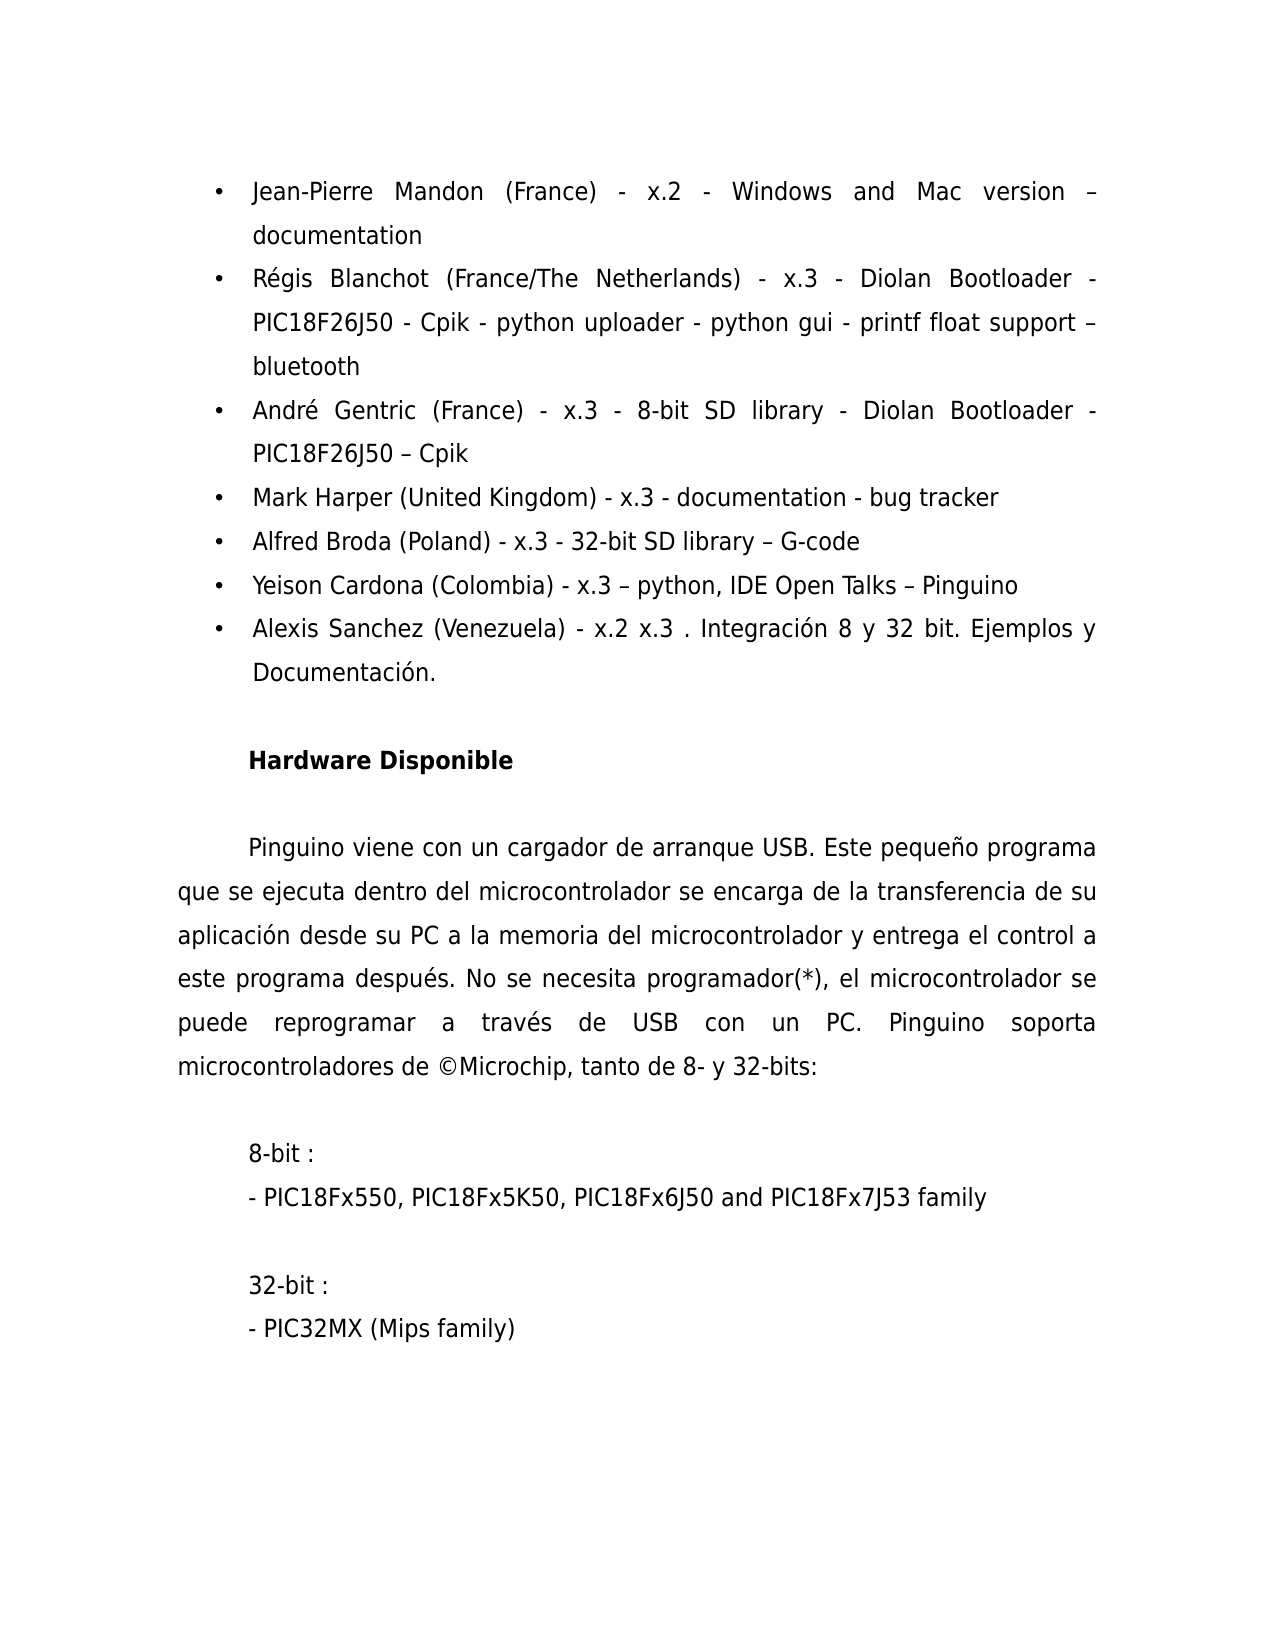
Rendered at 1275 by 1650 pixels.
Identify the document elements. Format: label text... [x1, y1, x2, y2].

text - PIC32MX (Mips family) [177, 1315, 1098, 1344]
list Jean-Pierre Mandon (France) - x.2 - Windows and Mac version – documentation [215, 177, 1098, 250]
list Yeison Cardona (Colombia) - x.3 – python, IDE Open Talks – Pinguino [215, 571, 1098, 600]
list Régis Blanchot (France/The Netherlands) - x.3 - Diolan Bootloader - PIC18F26J50 - Cpik - python uploader - python gui - printf float support – bluetooth [215, 265, 1098, 381]
text 32-bit : [177, 1271, 1098, 1300]
text Hardware Disponible [177, 746, 1098, 775]
list Alexis Sanchez (Venezuela) - x.2 x.3 . Integración 8 y 32 bit. Ejemplos y Documentación. [215, 615, 1098, 688]
text - PIC18Fx550, PIC18Fx5K50, PIC18Fx6J50 and PIC18Fx7J53 family [177, 1183, 1098, 1213]
list Alfred Broda (Poland) - x.3 - 32-bit SD library – G-code [215, 527, 1098, 556]
list André Gentric (France) - x.3 - 8-bit SD library - Diolan Bootloader - PIC18F26J50 – Cpik [215, 396, 1098, 469]
text Pinguino viene con un cargador de arranque USB. Este pequeño programa que se ejecuta dentro del microcontrolador se encarga de la transferencia de su aplicación desde su PC a la memoria del microcontrolador y entrega el control a este programa después. No se necesita programador(*), el microcontrolador se puede reprogramar a través de USB con un PC. Pinguino soporta microcontroladores de ©Microchip, tanto de 8- y 32-bits: [177, 833, 1098, 1081]
list Mark Harper (United Kingdom) - x.3 - documentation - bug tracker [215, 483, 1098, 513]
text 8-bit : [177, 1140, 1098, 1169]
